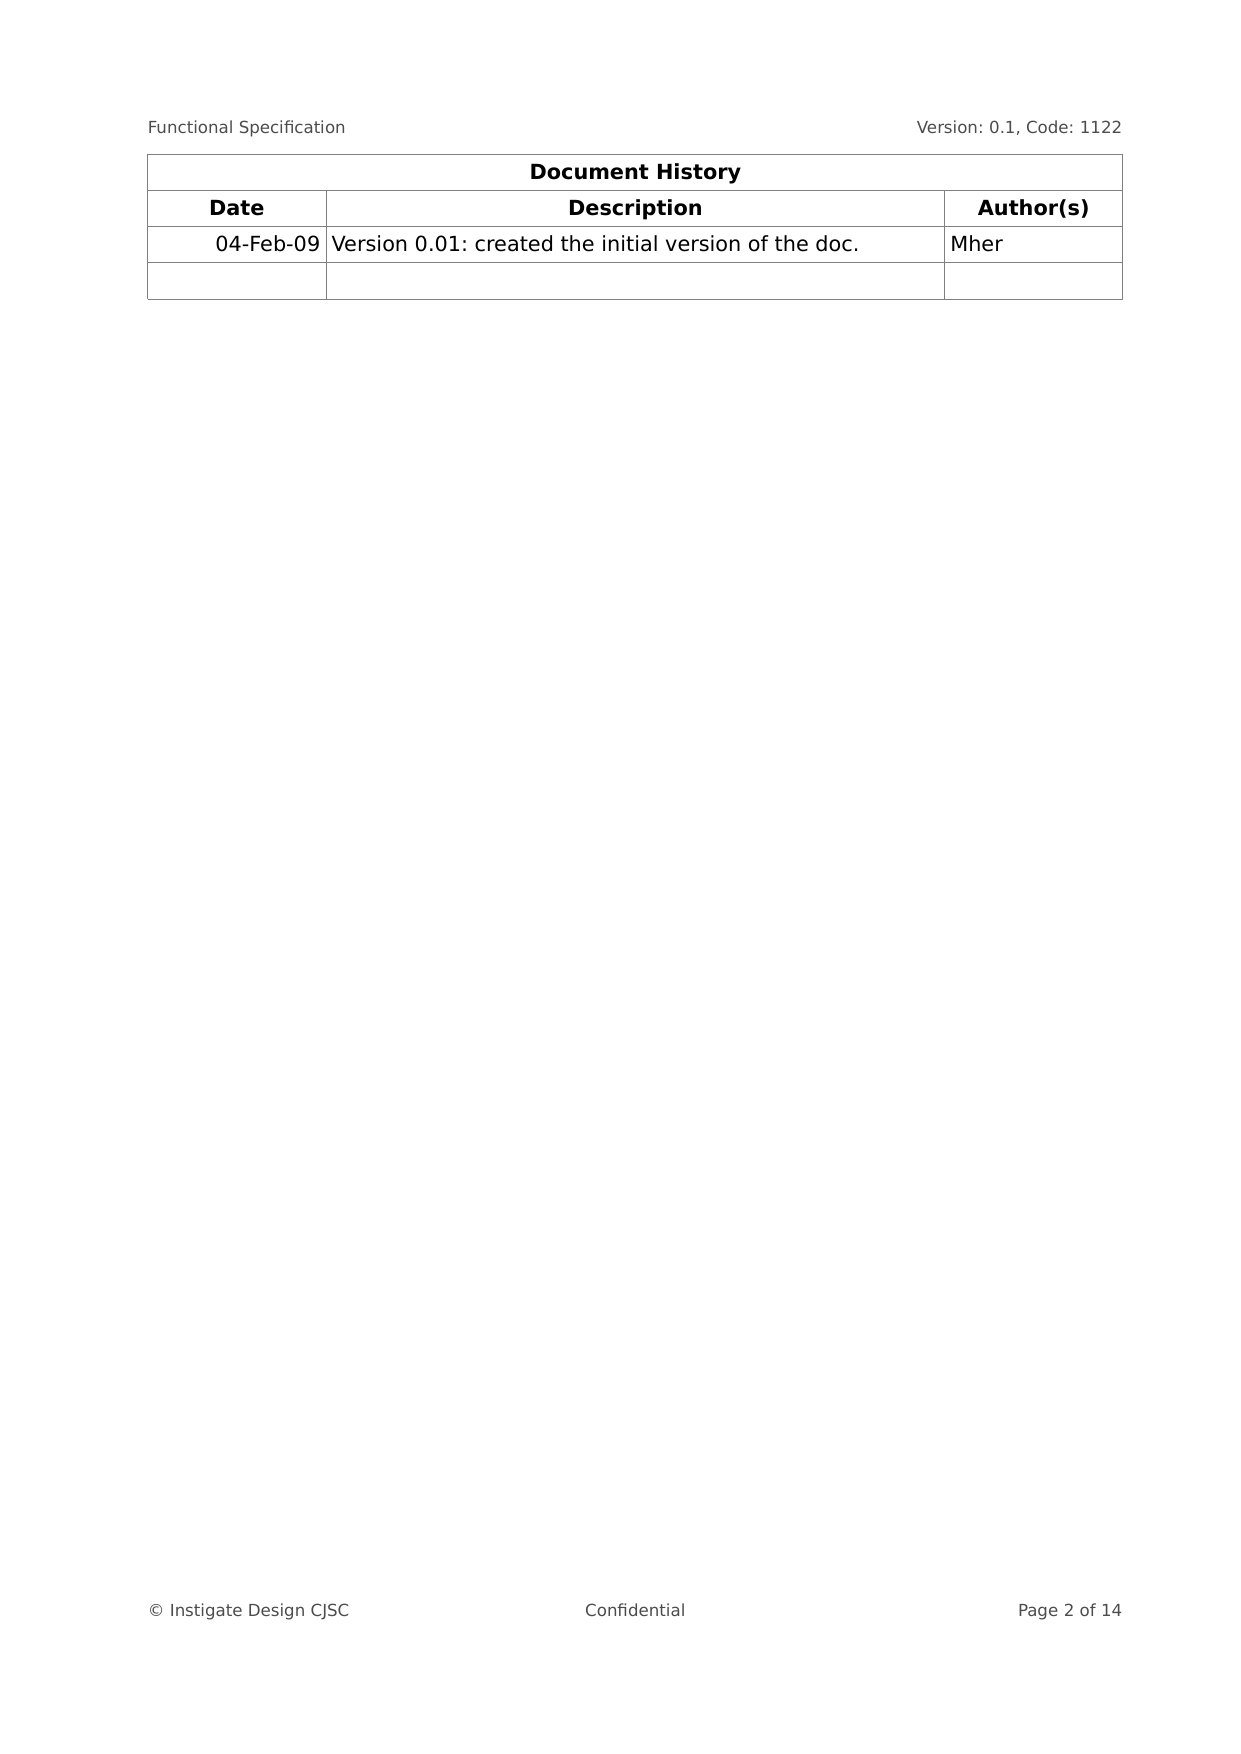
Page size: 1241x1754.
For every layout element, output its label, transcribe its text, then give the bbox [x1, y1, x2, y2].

table_cell Description [327, 191, 944, 226]
table_cell [148, 263, 326, 298]
table_cell [945, 263, 1122, 298]
table_header Document History [148, 155, 1122, 190]
table_cell 04-Feb-09 [148, 227, 326, 262]
table_cell [327, 263, 944, 298]
table_cell Version 0.01: created the initial version of the doc. [327, 227, 944, 262]
table_cell Date [148, 191, 326, 226]
table_cell Author(s) [945, 191, 1122, 226]
table_cell Mher [945, 227, 1122, 262]
